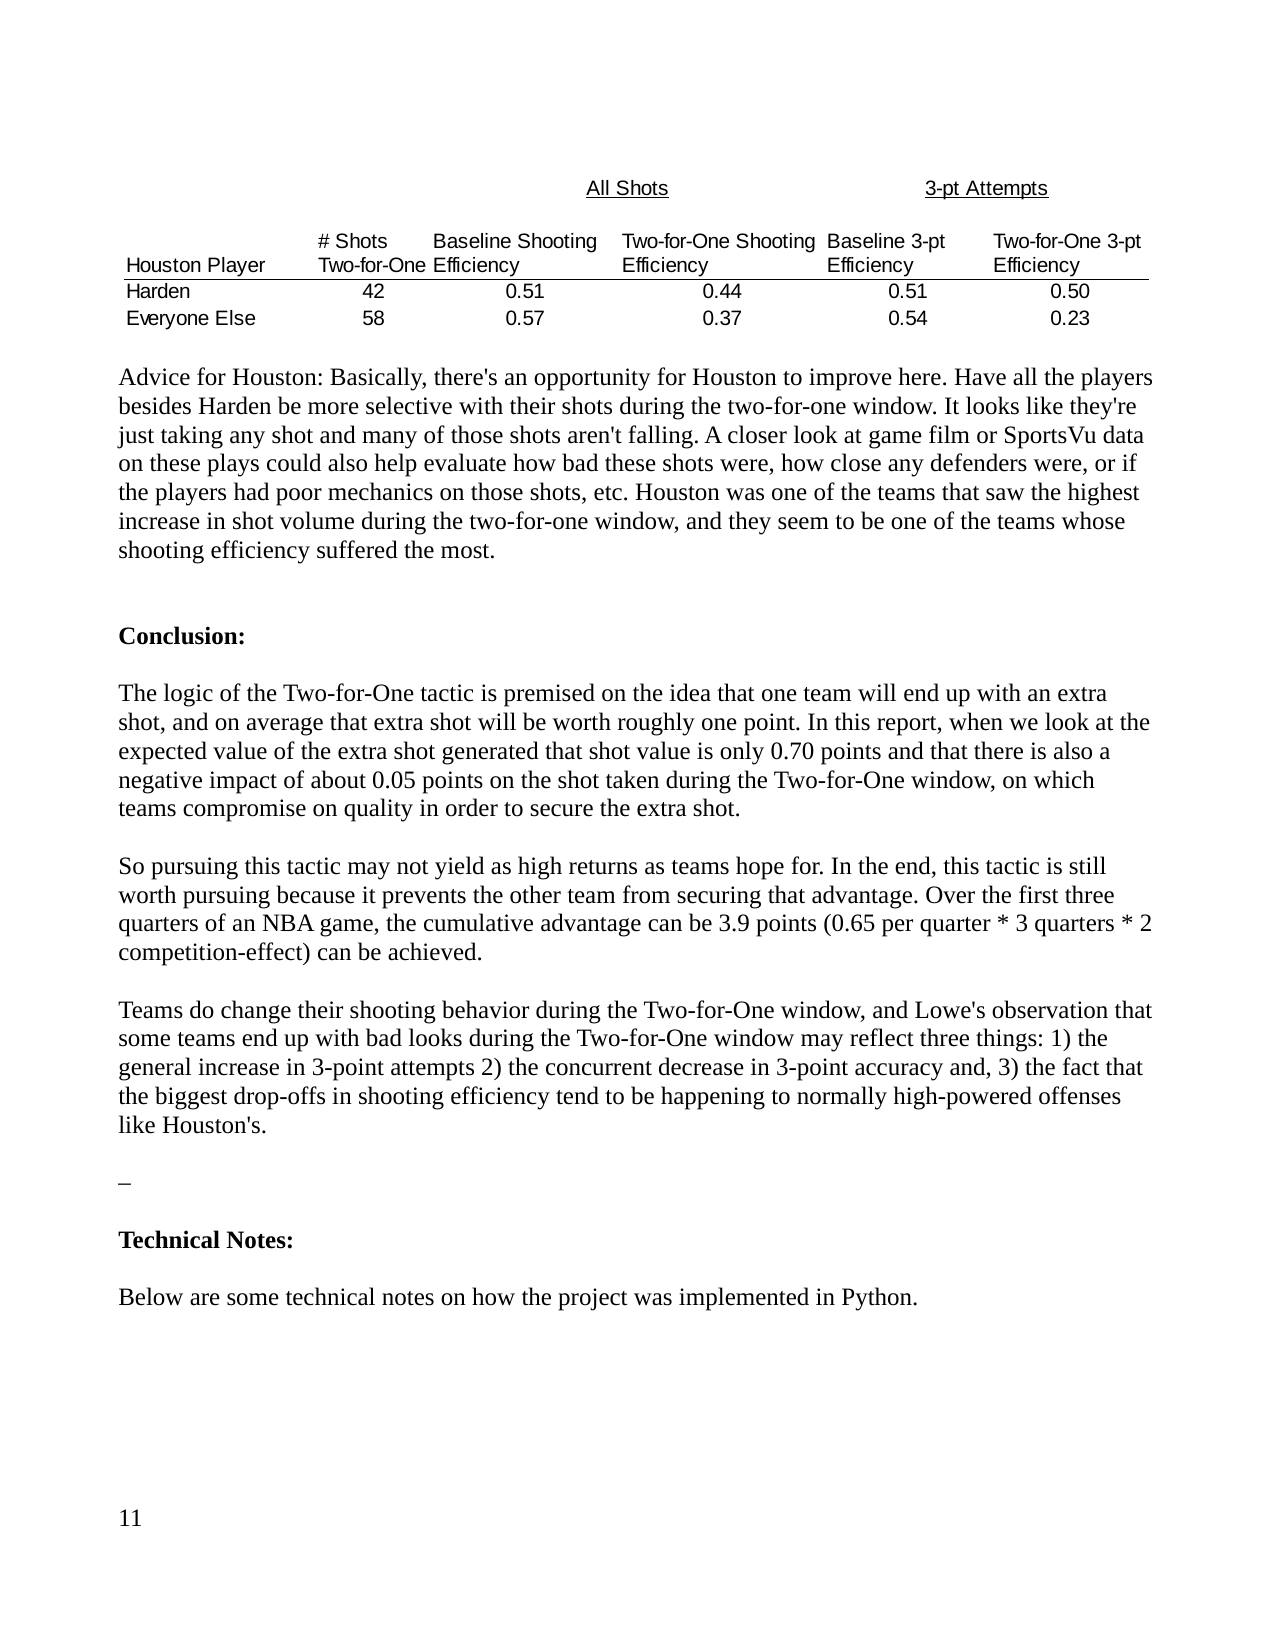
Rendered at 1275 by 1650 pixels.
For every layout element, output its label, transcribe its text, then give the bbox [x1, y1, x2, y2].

text Below are some technical notes on how the project was implemented in Python. [118, 1282, 1157, 1311]
text – [118, 1167, 1157, 1196]
text Advice for Houston: Basically, there's an opportunity for Houston to improve here. Have all the players besides Harden be more selective with their shots during the two-for-one window. It looks like they're just taking any shot and many of those shots aren't falling. A closer look at game film or SportsVu data on these plays could also help evaluate how bad these shots were, how close any defenders were, or if the players had poor mechanics on those shots, etc. Houston was one of the teams that saw the highest increase in shot volume during the two-for-one window, and they seem to be one of the teams whose shooting efficiency suffered the most. [118, 362, 1157, 563]
text Technical Notes: [118, 1225, 1157, 1253]
text Conclusion: [118, 621, 1157, 650]
text The logic of the Two-for-One tactic is premised on the idea that one team will end up with an extra shot, and on average that extra shot will be worth roughly one point. In this report, when we look at the expected value of the extra shot generated that shot value is only 0.70 points and that there is also a negative impact of about 0.05 points on the shot taken during the Two-for-One window, on which teams compromise on quality in order to secure the extra shot. [118, 678, 1157, 822]
text So pursuing this tactic may not yield as high returns as teams hope for. In the end, this tactic is still worth pursuing because it prevents the other team from securing that advantage. Over the first three quarters of an NBA game, the cumulative advantage can be 3.9 points (0.65 per quarter * 3 quarters * 2 competition-effect) can be achieved. [118, 851, 1157, 966]
text Teams do change their shooting behavior during the Two-for-One window, and Lowe's observation that some teams end up with bad looks during the Two-for-One window may reflect three things: 1) the general increase in 3-point attempts 2) the concurrent decrease in 3-point accuracy and, 3) the fact that the biggest drop-offs in shooting efficiency tend to be happening to normally high-powered offenses like Houston's. [118, 995, 1157, 1138]
